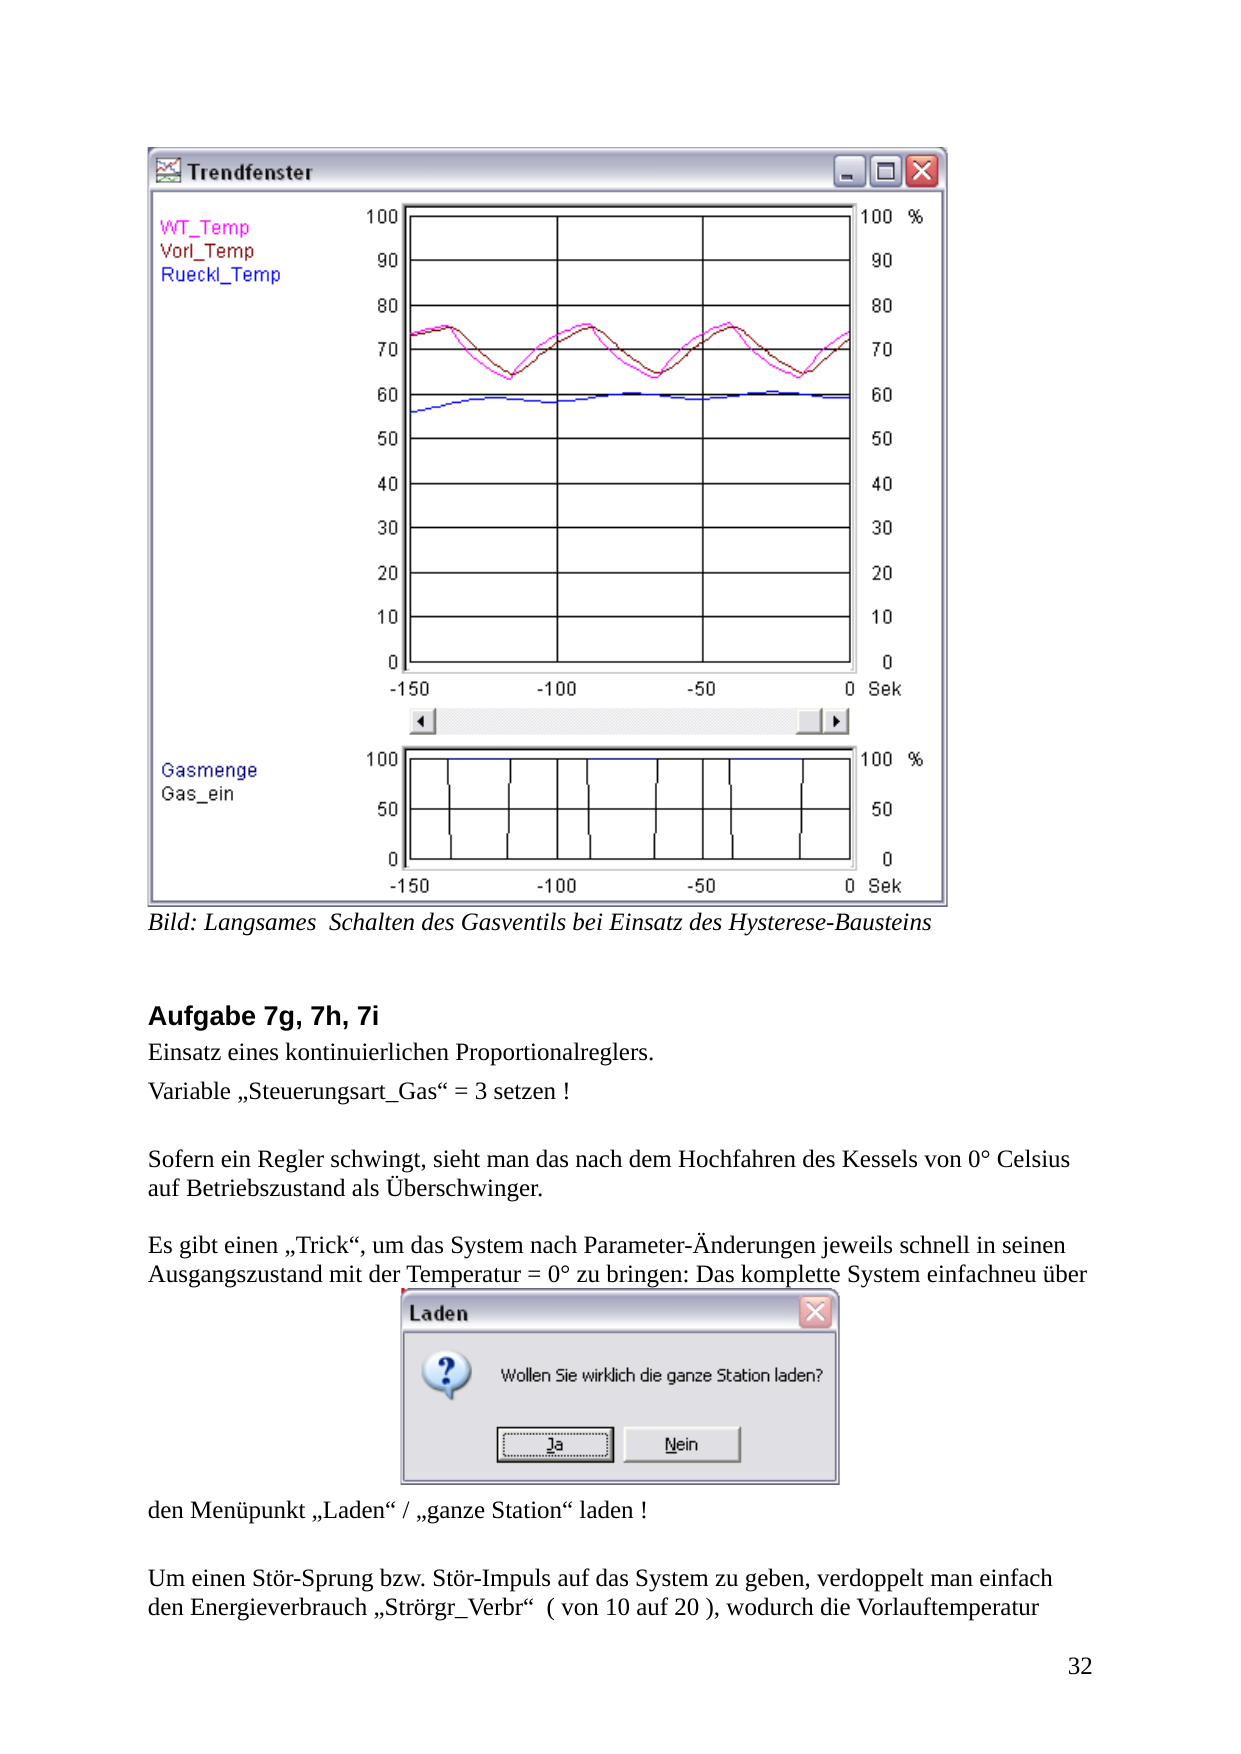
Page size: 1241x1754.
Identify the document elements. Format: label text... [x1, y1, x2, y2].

text Um einen Stör-Sprung bzw. Stör-Impuls auf das System zu geben, verdoppelt man einfach den Energieverbrauch „Strörgr_Verbr“ ( von 10 auf 20 ), wodurch die Vorlauftemperatur [148, 1563, 1093, 1621]
picture [400, 1288, 840, 1485]
text Variable „Steuerungsart_Gas“ = 3 setzen ! [148, 1076, 1093, 1105]
text den Menüpunkt „Laden“ / „ganze Station“ laden ! [148, 1495, 1093, 1524]
text Es gibt einen „Trick“, um das System nach Parameter-Änderungen jeweils schnell in seinen Ausgangszustand mit der Temperatur = 0° zu bringen: Das komplette System einfachneu über [148, 1231, 1093, 1288]
text Sofern ein Regler schwingt, sieht man das nach dem Hochfahren des Kessels von 0° Celsius auf Betriebszustand als Überschwinger. [148, 1144, 1093, 1202]
subtitle Aufgabe 7g, 7h, 7i [148, 1000, 1093, 1031]
text Bild: Langsames Schalten des Gasventils bei Einsatz des Hysterese-Bausteins [148, 907, 1093, 936]
picture [147, 147, 948, 907]
text Einsatz eines kontinuierlichen Proportionalreglers. [148, 1037, 1093, 1066]
